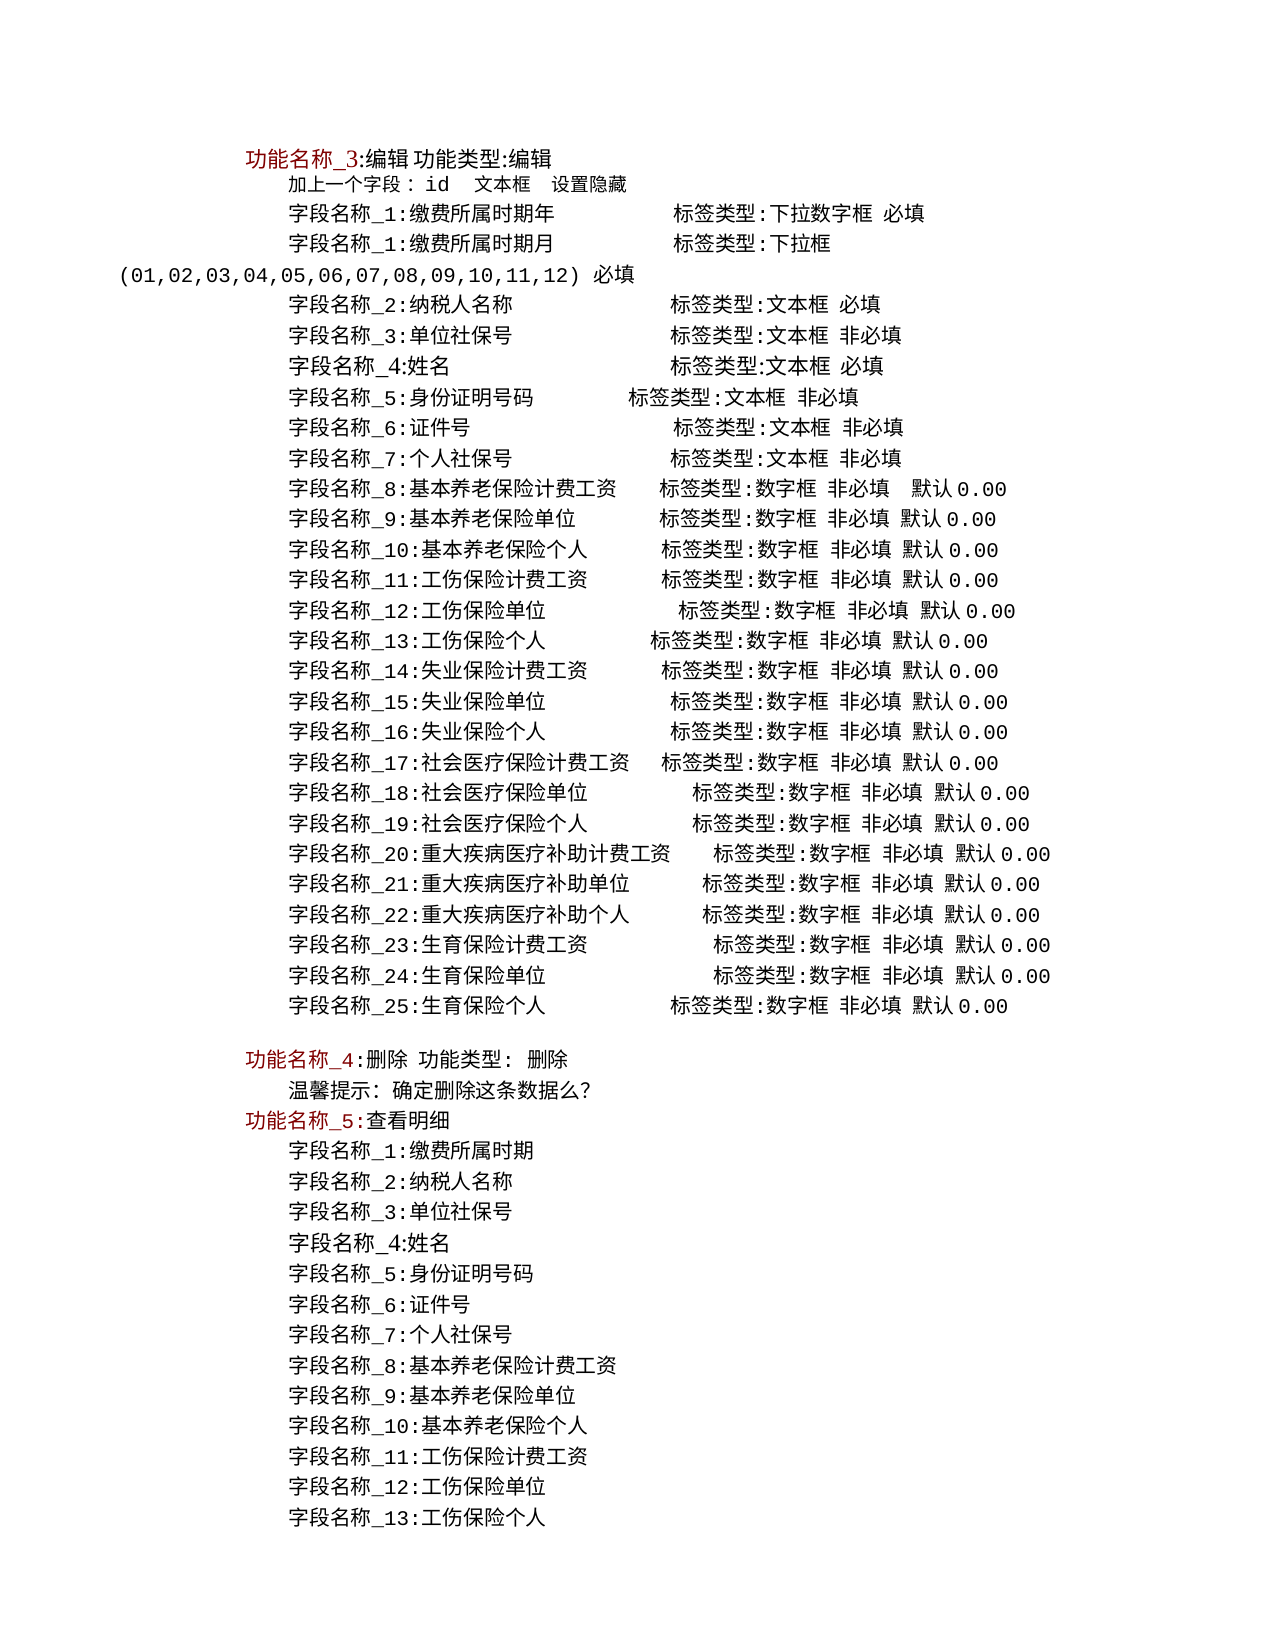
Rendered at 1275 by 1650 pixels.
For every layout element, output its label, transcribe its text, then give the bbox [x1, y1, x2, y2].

text 字段名称_2:纳税人名称 [118, 1165, 1157, 1196]
text 功能名称_3:编辑 功能类型:编辑 [118, 142, 1157, 173]
text 字段名称_19:社会医疗保险个人 标签类型:数字框 非必填 默认0.00 [118, 807, 1157, 837]
text 字段名称_15:失业保险单位 标签类型:数字框 非必填 默认0.00 [118, 685, 1157, 716]
text 字段名称_3:单位社保号 [118, 1196, 1157, 1226]
text 字段名称_7:个人社保号 标签类型:文本框 非必填 [118, 442, 1157, 472]
text 功能名称_4:删除 功能类型: 删除 [118, 1043, 1157, 1074]
text 字段名称_12:工伤保险单位 标签类型:数字框 非必填 默认0.00 [118, 594, 1157, 624]
text 字段名称_9:基本养老保险单位 标签类型:数字框 非必填 默认0.00 [118, 503, 1157, 533]
text 字段名称_4:姓名 标签类型:文本框 必填 [118, 349, 1157, 381]
text 字段名称_16:失业保险个人 标签类型:数字框 非必填 默认0.00 [118, 716, 1157, 746]
text 字段名称_11:工伤保险计费工资 [118, 1440, 1157, 1471]
text 温馨提示：确定删除这条数据么？ [118, 1074, 1157, 1104]
text 字段名称_1:缴费所属时期 [118, 1135, 1157, 1165]
text 字段名称_1:缴费所属时期年 标签类型:下拉数字框 必填 [118, 197, 1157, 228]
text 字段名称_14:失业保险计费工资 标签类型:数字框 非必填 默认0.00 [118, 655, 1157, 685]
text 字段名称_23:生育保险计费工资 标签类型:数字框 非必填 默认0.00 [118, 928, 1157, 959]
text 字段名称_5:身份证明号码 [118, 1258, 1157, 1288]
text 字段名称_4:姓名 [118, 1226, 1157, 1258]
text 字段名称_17:社会医疗保险计费工资 标签类型:数字框 非必填 默认0.00 [118, 746, 1157, 776]
text 字段名称_9:基本养老保险单位 [118, 1379, 1157, 1410]
text 字段名称_21:重大疾病医疗补助单位 标签类型:数字框 非必填 默认0.00 [118, 868, 1157, 898]
text 字段名称_8:基本养老保险计费工资 [118, 1349, 1157, 1379]
text 字段名称_25:生育保险个人 标签类型:数字框 非必填 默认0.00 [118, 989, 1157, 1020]
text 字段名称_6:证件号 [118, 1288, 1157, 1318]
text 字段名称_13:工伤保险个人 标签类型:数字框 非必填 默认0.00 [118, 624, 1157, 655]
text 字段名称_12:工伤保险单位 [118, 1471, 1157, 1501]
text 加上一个字段 ：id 文本框 设置隐藏 [118, 173, 1157, 197]
text 字段名称_8:基本养老保险计费工资 标签类型:数字框 非必填 默认0.00 [118, 472, 1157, 503]
text 字段名称_10:基本养老保险个人 [118, 1410, 1157, 1440]
text 字段名称_11:工伤保险计费工资 标签类型:数字框 非必填 默认0.00 [118, 563, 1157, 594]
text 字段名称_3:单位社保号 标签类型:文本框 非必填 [118, 319, 1157, 349]
text 字段名称_18:社会医疗保险单位 标签类型:数字框 非必填 默认0.00 [118, 776, 1157, 807]
text 字段名称_22:重大疾病医疗补助个人 标签类型:数字框 非必填 默认0.00 [118, 898, 1157, 928]
text 字段名称_5:身份证明号码 标签类型:文本框 非必填 [118, 381, 1157, 411]
text 字段名称_7:个人社保号 [118, 1318, 1157, 1349]
text 字段名称_24:生育保险单位 标签类型:数字框 非必填 默认0.00 [118, 959, 1157, 989]
text 字段名称_10:基本养老保险个人 标签类型:数字框 非必填 默认0.00 [118, 533, 1157, 563]
text 字段名称_13:工伤保险个人 [118, 1501, 1157, 1531]
text 字段名称_20:重大疾病医疗补助计费工资 标签类型:数字框 非必填 默认0.00 [118, 837, 1157, 868]
text 字段名称_6:证件号 标签类型:文本框 非必填 [118, 411, 1157, 442]
text 字段名称_1:缴费所属时期月 标签类型:下拉框(01,02,03,04,05,06,07,08,09,10,11,12) 必填 [118, 228, 1157, 288]
text 功能名称_5:查看明细 [118, 1104, 1157, 1135]
text 字段名称_2:纳税人名称 标签类型:文本框 必填 [118, 288, 1157, 319]
